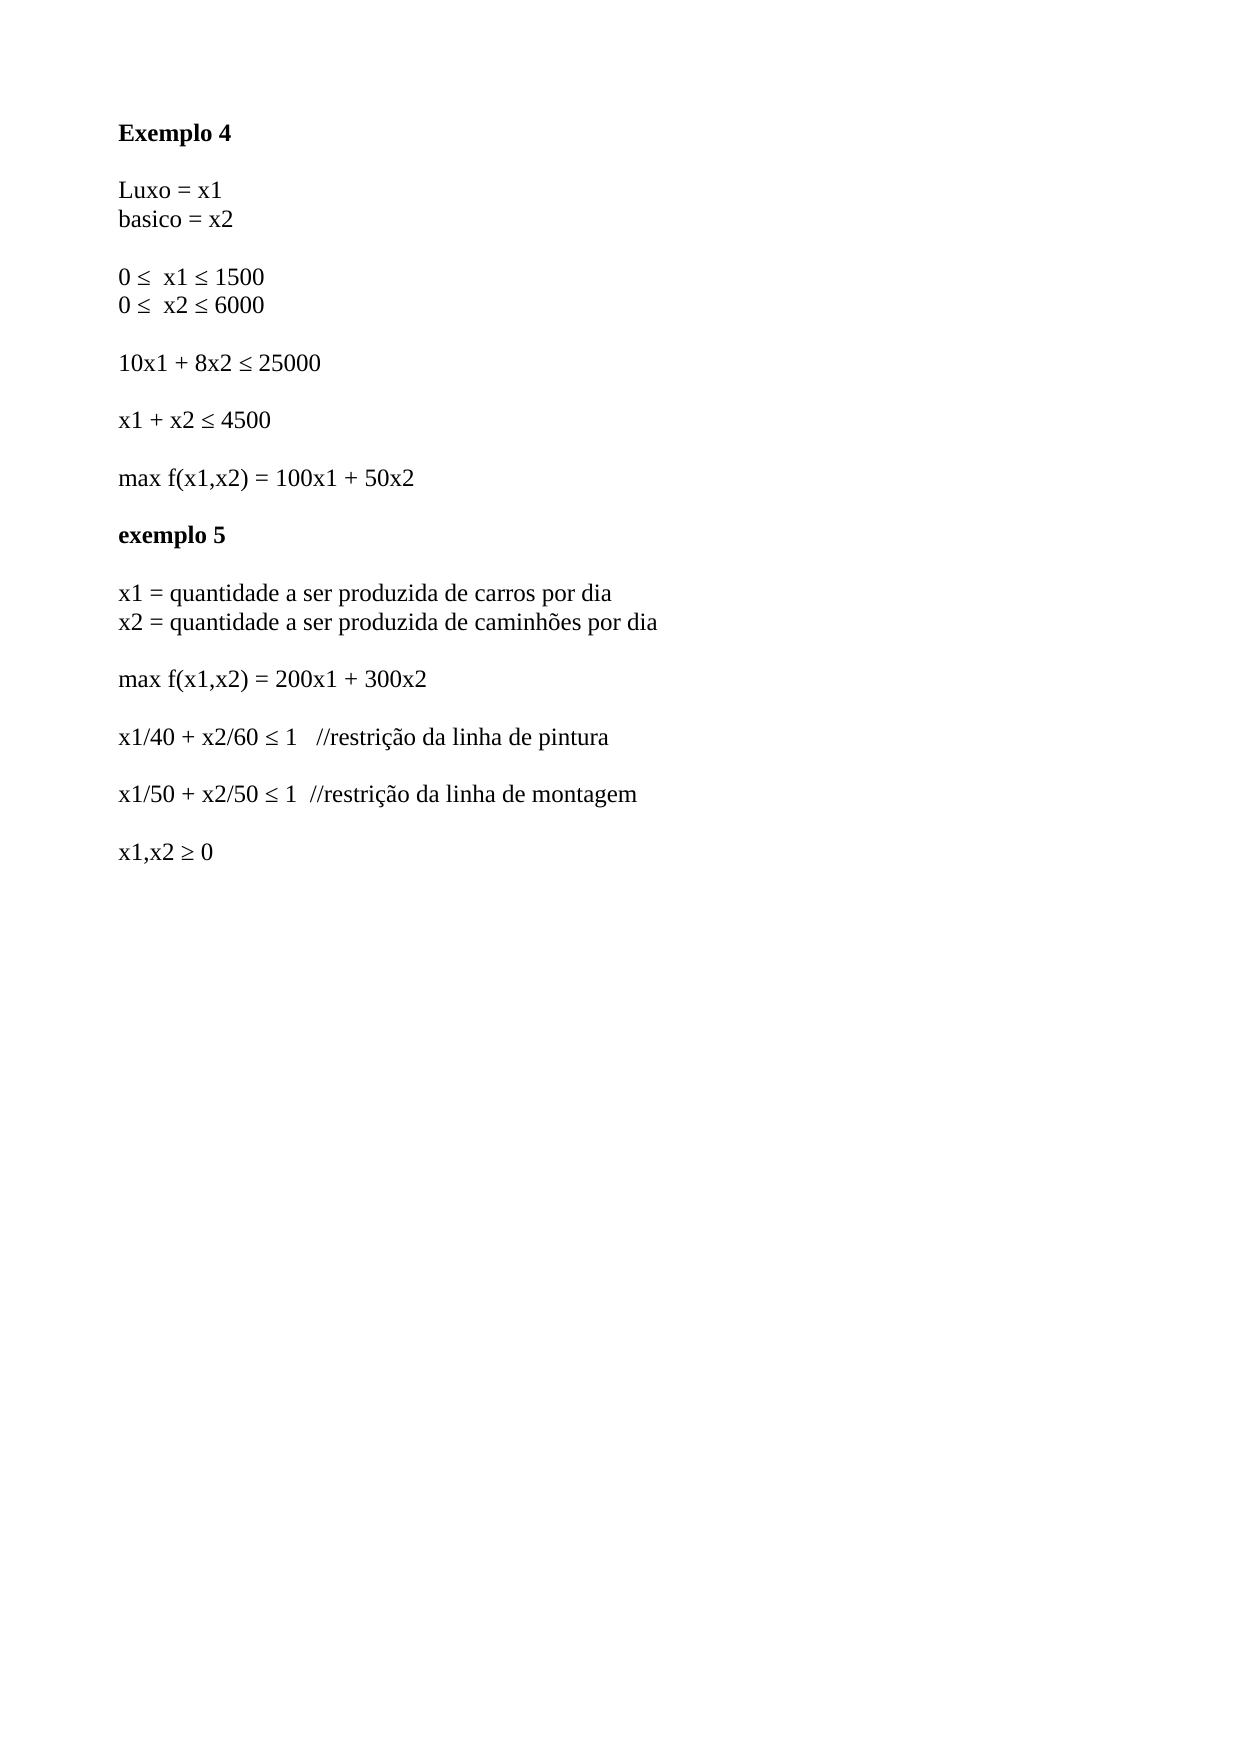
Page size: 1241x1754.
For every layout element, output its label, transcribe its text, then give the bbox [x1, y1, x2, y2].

text max f(x1,x2) = 200x1 + 300x2 [118, 664, 1122, 693]
text x1 + x2 ≤ 4500 [118, 406, 1122, 434]
text basico = x2 [118, 204, 1122, 233]
text Luxo = x1 [118, 176, 1122, 204]
text exemplo 5 [118, 521, 1122, 549]
text x1/40 + x2/60 ≤ 1 //restrição da linha de pintura [118, 722, 1122, 751]
text x1 = quantidade a ser produzida de carros por dia [118, 578, 1122, 607]
text Exemplo 4 [118, 118, 1122, 147]
text max f(x1,x2) = 100x1 + 50x2 [118, 463, 1122, 492]
text x1/50 + x2/50 ≤ 1 //restrição da linha de montagem [118, 779, 1122, 808]
text 0 ≤ x1 ≤ 1500 [118, 262, 1122, 291]
text x2 = quantidade a ser produzida de caminhões por dia [118, 607, 1122, 636]
text 0 ≤ x2 ≤ 6000 [118, 291, 1122, 319]
text 10x1 + 8x2 ≤ 25000 [118, 348, 1122, 377]
text x1,x2 ≥ 0 [118, 837, 1122, 866]
